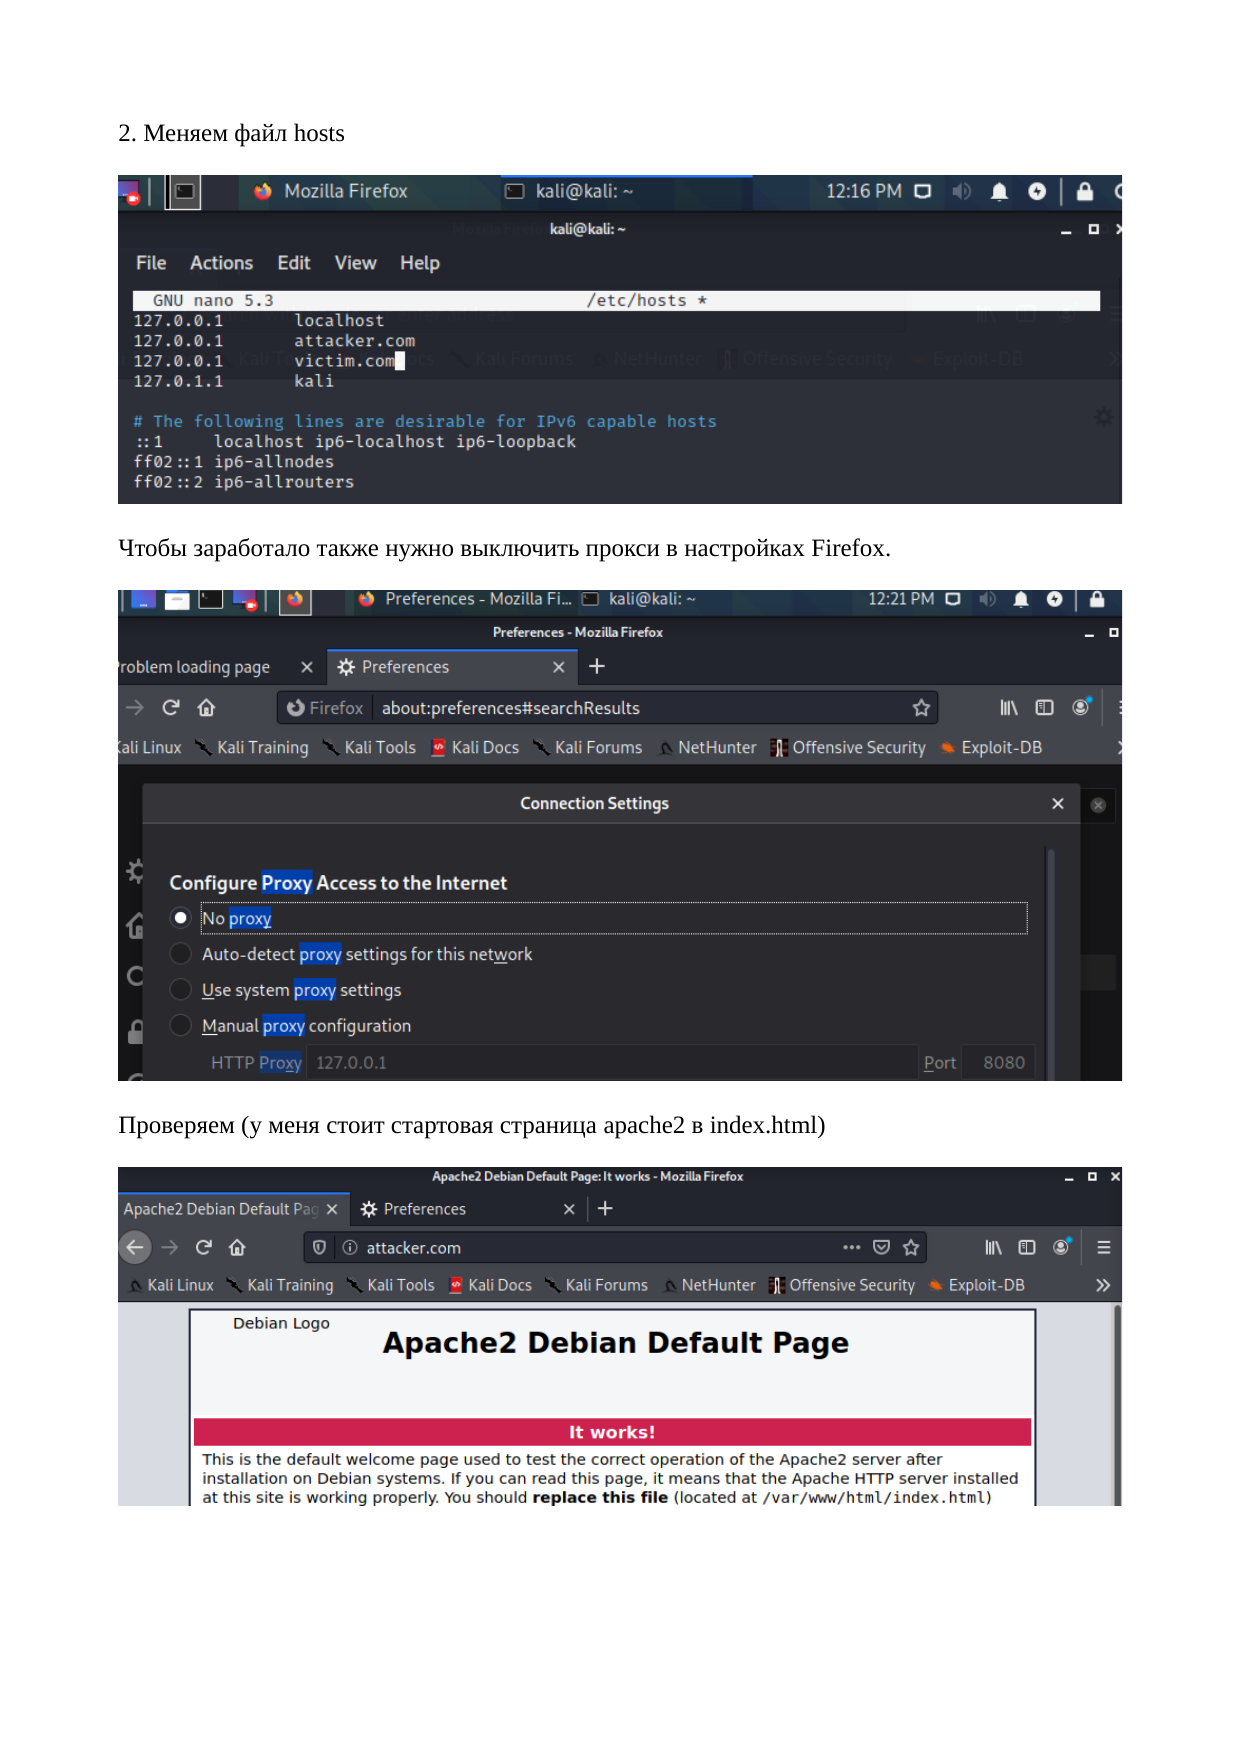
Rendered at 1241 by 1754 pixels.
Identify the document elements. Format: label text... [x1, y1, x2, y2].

text 2. Меняем файл hosts [118, 118, 1122, 147]
picture [118, 175, 1123, 504]
picture [118, 1167, 1123, 1506]
picture [118, 590, 1123, 1081]
text Проверяем (у меня стоит стартовая страница apache2 в index.html) [118, 1110, 1122, 1138]
text Чтобы заработало также нужно выключить прокси в настройках Firefox. [118, 533, 1122, 561]
